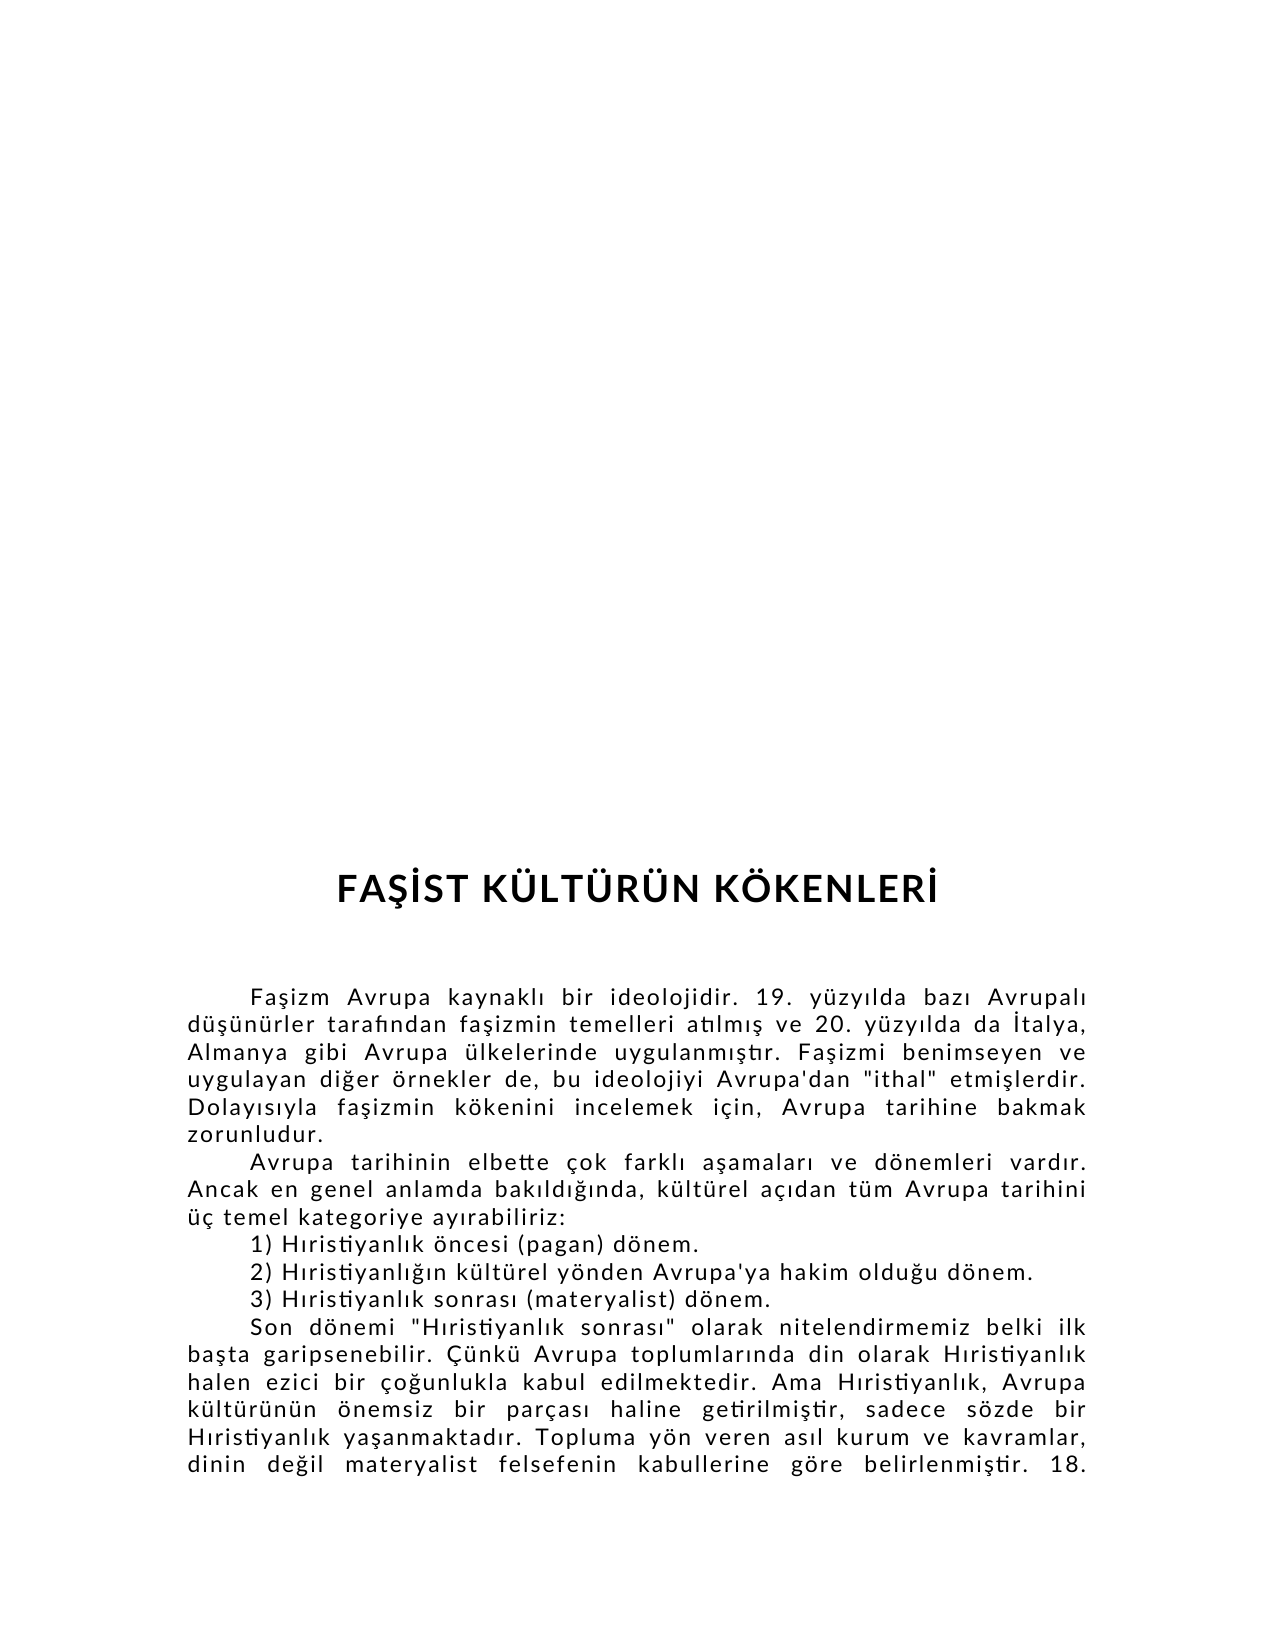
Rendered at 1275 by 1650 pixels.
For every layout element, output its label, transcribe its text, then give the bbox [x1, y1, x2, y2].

text Faşizm Avrupa kaynaklı bir ideolojidir. 19. yüzyılda bazı Avrupalı düşünürler tarafından faşizmin temelleri atılmış ve 20. yüzyılda da İtalya, Almanya gibi Avrupa ülkelerinde uygulanmıştır. Faşizmi benimseyen ve uygulayan diğer örnekler de, bu ideolojiyi Avrupa'dan "ithal" etmişlerdir. Dolayısıyla faşizmin kökenini incelemek için, Avrupa tarihine bakmak zorunludur. [187, 982, 1087, 1147]
text 3) Hıristiyanlık sonrası (materyalist) dönem. [187, 1285, 1087, 1312]
text 1) Hıristiyanlık öncesi (pagan) dönem. [187, 1230, 1087, 1257]
text FAŞİST KÜLTÜRÜN KÖKENLERİ [187, 865, 1087, 910]
text Son dönemi "Hıristiyanlık sonrası" olarak nitelendirmemiz belki ilk başta garipsenebilir. Çünkü Avrupa toplumlarında din olarak Hıristiyanlık halen ezici bir çoğunlukla kabul edilmektedir. Ama Hıristiyanlık, Avrupa kültürünün önemsiz bir parçası haline getirilmiştir, sadece sözde bir Hıristiyanlık yaşanmaktadır. Topluma yön veren asıl kurum ve kavramlar, dinin değil materyalist felsefenin kabullerine göre belirlenmiştir. 18. [187, 1312, 1087, 1477]
text 2) Hıristiyanlığın kültürel yönden Avrupa'ya hakim olduğu dönem. [187, 1257, 1087, 1285]
text Avrupa tarihinin elbette çok farklı aşamaları ve dönemleri vardır. Ancak en genel anlamda bakıldığında, kültürel açıdan tüm Avrupa tarihini üç temel kategoriye ayırabiliriz: [187, 1147, 1087, 1230]
